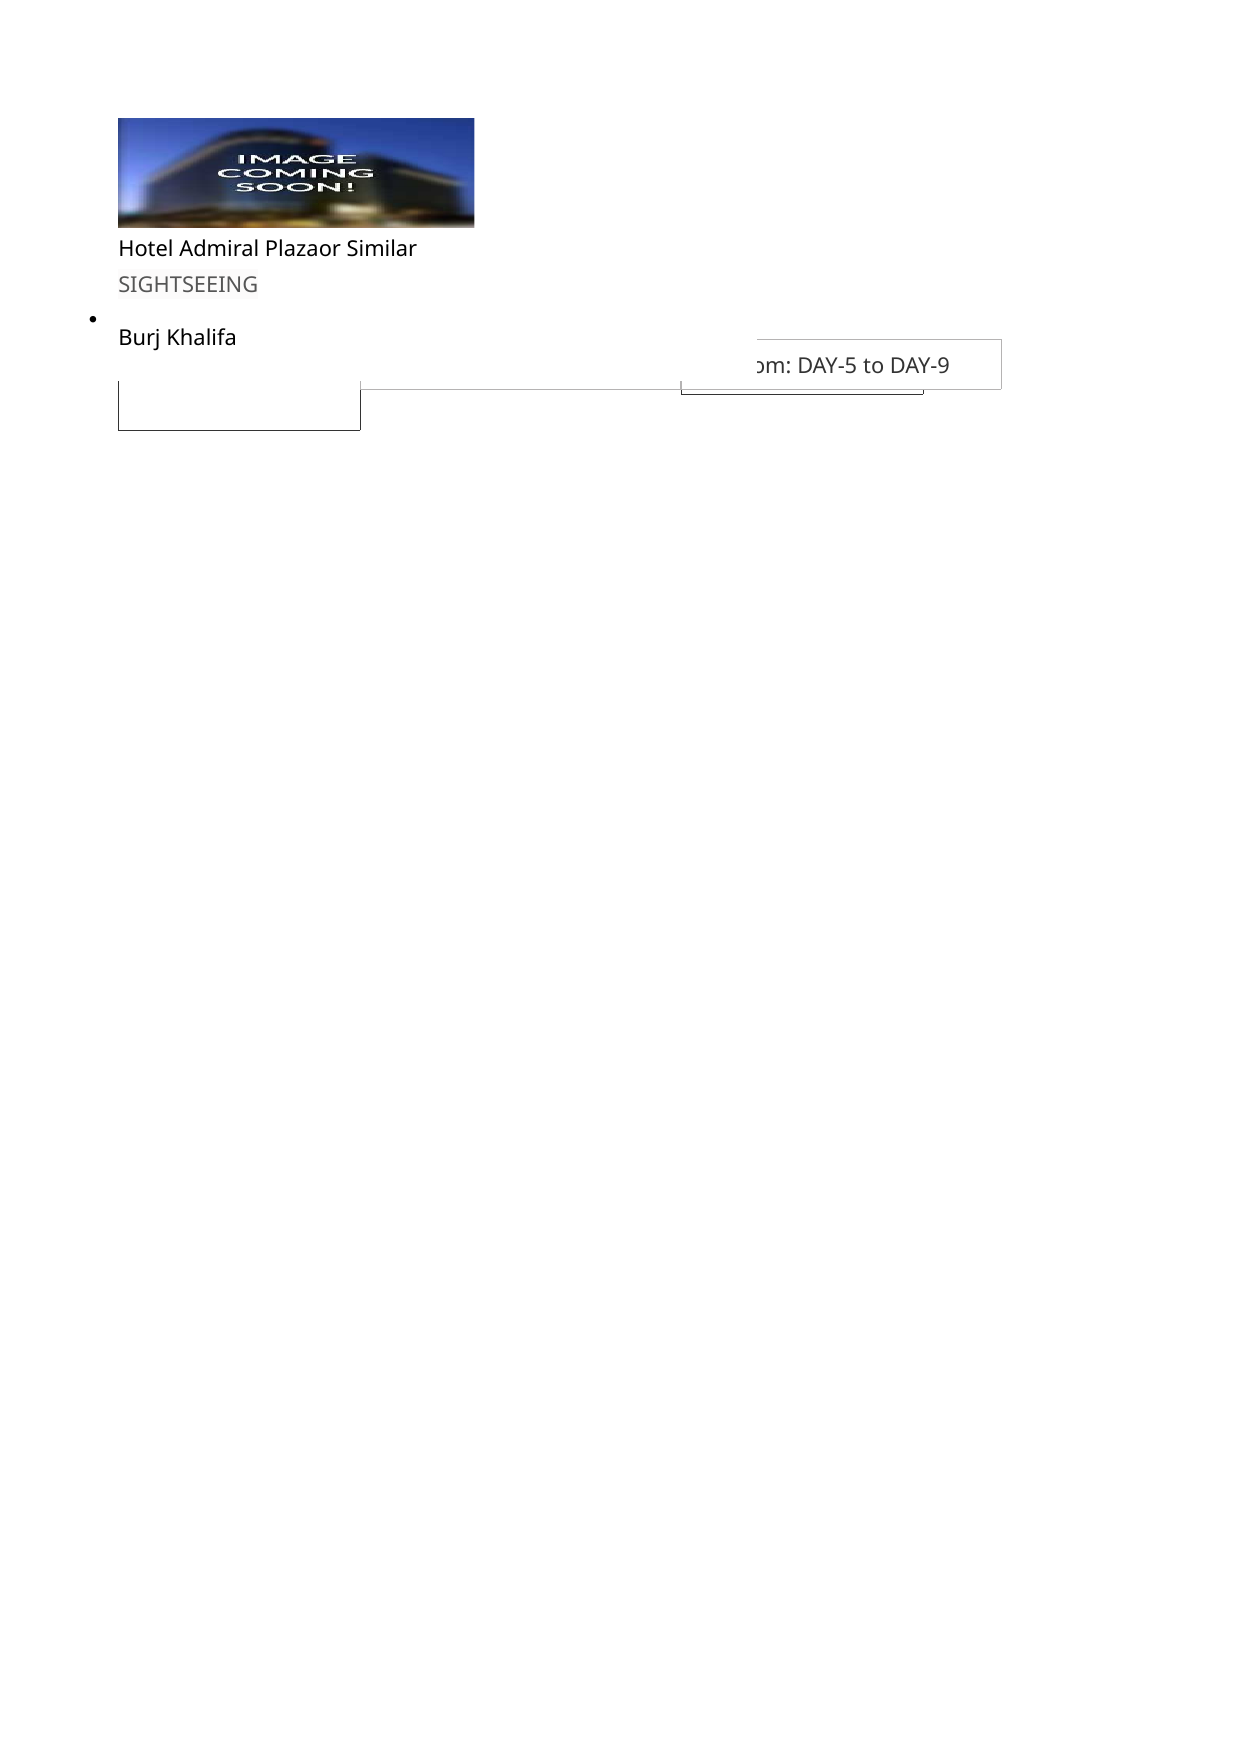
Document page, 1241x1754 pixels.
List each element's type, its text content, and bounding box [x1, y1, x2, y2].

text Hotel Admiral Plazaor Similar [118, 233, 1190, 263]
text SIGHTSEEING [118, 263, 1122, 299]
list Burj Khalifa [118, 305, 757, 352]
picture [118, 118, 475, 228]
text Mauritius [181, 381, 337, 421]
text From: DAY-5 to DAY-9 [757, 349, 962, 380]
